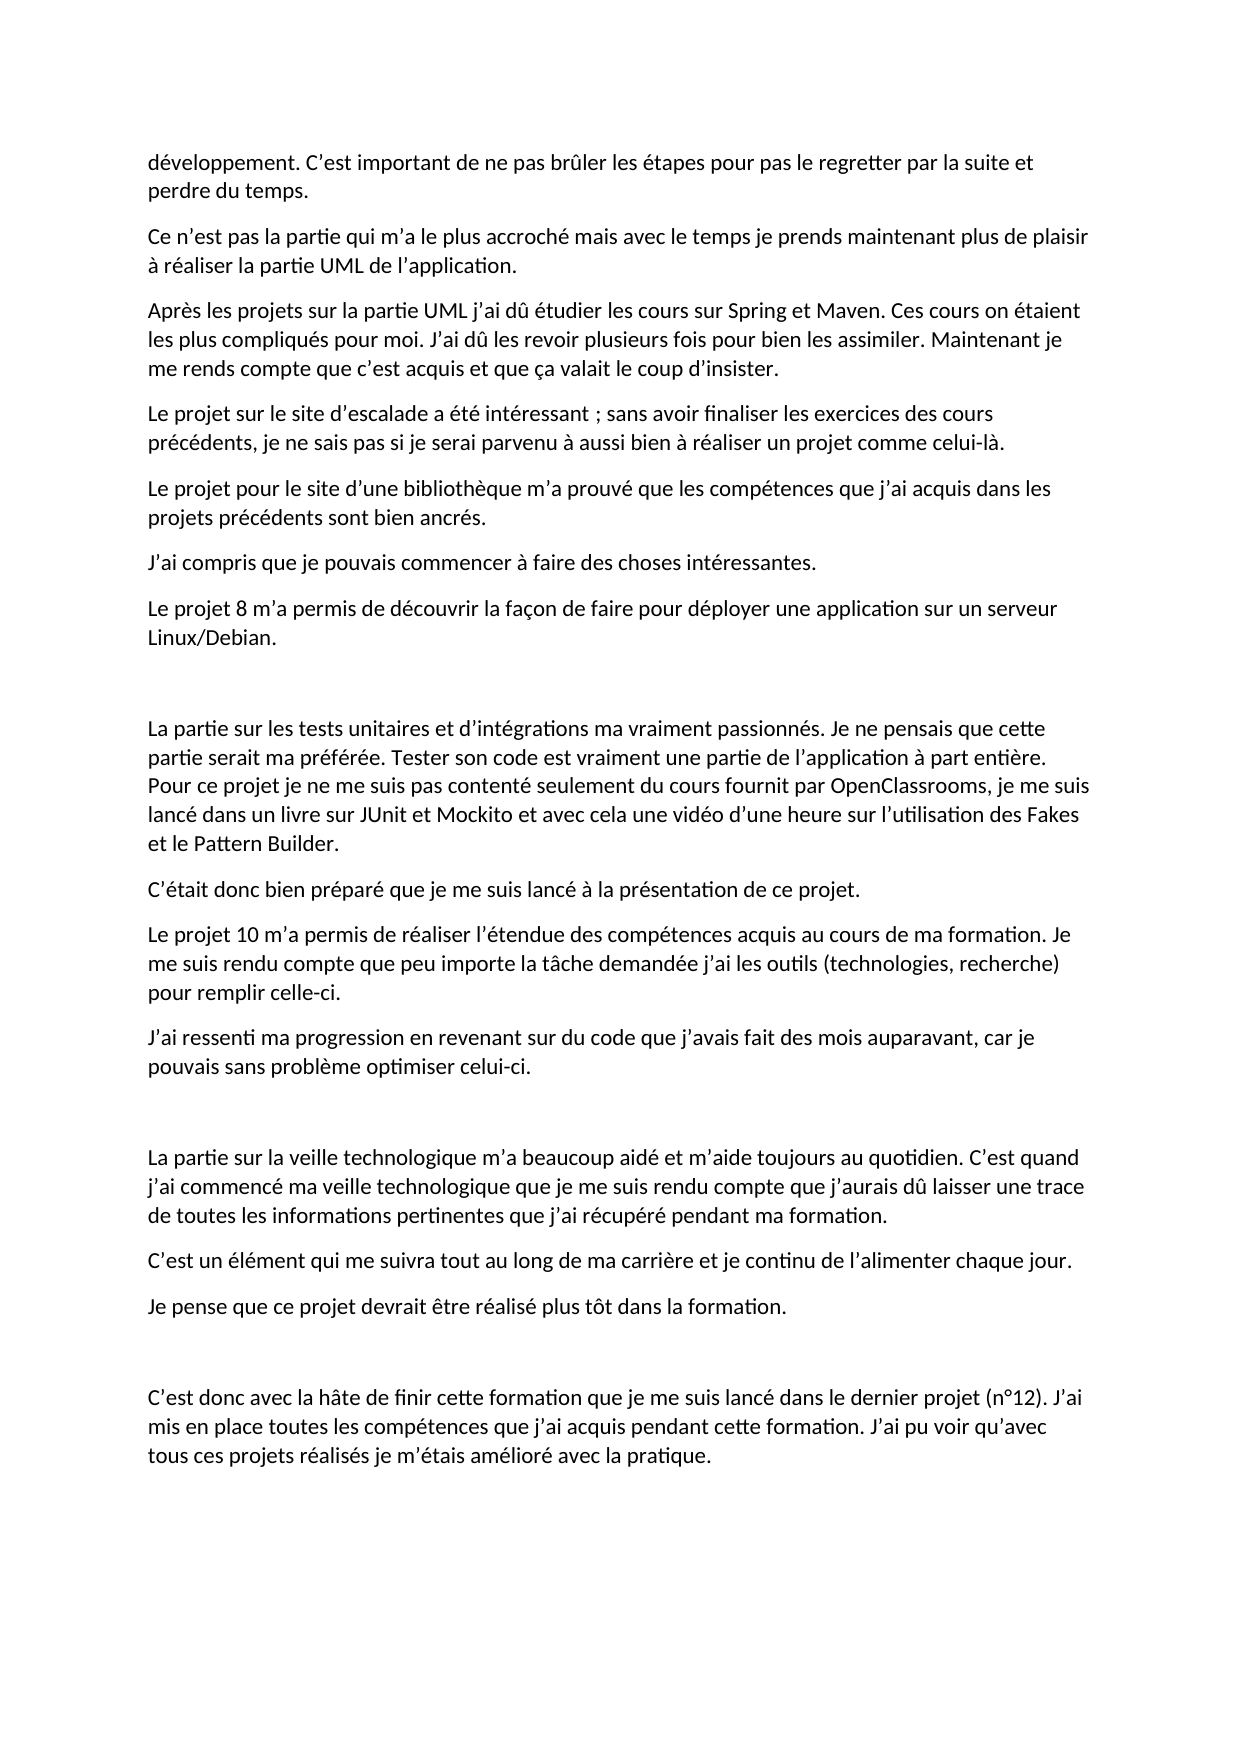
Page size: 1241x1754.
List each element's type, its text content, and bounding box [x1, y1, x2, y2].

text C’était donc bien préparé que je me suis lancé à la présentation de ce projet. [148, 875, 1093, 903]
text Le projet sur le site d’escalade a été intéressant ; sans avoir finaliser les exercices des cours précédents, je ne sais pas si je serai parvenu à aussi bien à réaliser un projet comme celui-là. [148, 399, 1093, 456]
text La partie sur la veille technologique m’a beaucoup aidé et m’aide toujours au quotidien. C’est quand j’ai commencé ma veille technologique que je me suis rendu compte que j’aurais dû laisser une trace de toutes les informations pertinentes que j’ai récupéré pendant ma formation. [148, 1143, 1093, 1229]
text La partie sur les tests unitaires et d’intégrations ma vraiment passionnés. Je ne pensais que cette partie serait ma préférée. Tester son code est vraiment une partie de l’application à part entière. Pour ce projet je ne me suis pas contenté seulement du cours fournit par OpenClassrooms, je me suis lancé dans un livre sur JUnit et Mockito et avec cela une vidéo d’une heure sur l’utilisation des Fakes et le Pattern Builder. [148, 714, 1093, 857]
text C’est donc avec la hâte de finir cette formation que je me suis lancé dans le dernier projet (n°12). J’ai mis en place toutes les compétences que j’ai acquis pendant cette formation. J’ai pu voir qu’avec tous ces projets réalisés je m’étais amélioré avec la pratique. [148, 1383, 1093, 1469]
text Je pense que ce projet devrait être réalisé plus tôt dans la formation. [148, 1292, 1093, 1320]
text C’est un élément qui me suivra tout au long de ma carrière et je continu de l’alimenter chaque jour. [148, 1247, 1093, 1274]
text Le projet pour le site d’une bibliothèque m’a prouvé que les compétences que j’ai acquis dans les projets précédents sont bien ancrés. [148, 474, 1093, 531]
text J’ai ressenti ma progression en revenant sur du code que j’avais fait des mois auparavant, car je pouvais sans problème optimiser celui-ci. [148, 1023, 1093, 1080]
text J’ai compris que je pouvais commencer à faire des choses intéressantes. [148, 548, 1093, 576]
text Le projet 10 m’a permis de réaliser l’étendue des compétences acquis au cours de ma formation. Je me suis rendu compte que peu importe la tâche demandée j’ai les outils (technologies, recherche) pour remplir celle-ci. [148, 920, 1093, 1006]
text Le projet 8 m’a permis de découvrir la façon de faire pour déployer une application sur un serveur Linux/Debian. [148, 594, 1093, 651]
text Ce n’est pas la partie qui m’a le plus accroché mais avec le temps je prends maintenant plus de plaisir à réaliser la partie UML de l’application. [148, 222, 1093, 279]
text Après les projets sur la partie UML j’ai dû étudier les cours sur Spring et Maven. Ces cours on étaient les plus compliqués pour moi. J’ai dû les revoir plusieurs fois pour bien les assimiler. Maintenant je me rends compte que c’est acquis et que ça valait le coup d’insister. [148, 296, 1093, 382]
text développement. C’est important de ne pas brûler les étapes pour pas le regretter par la suite et perdre du temps. [148, 148, 1093, 204]
